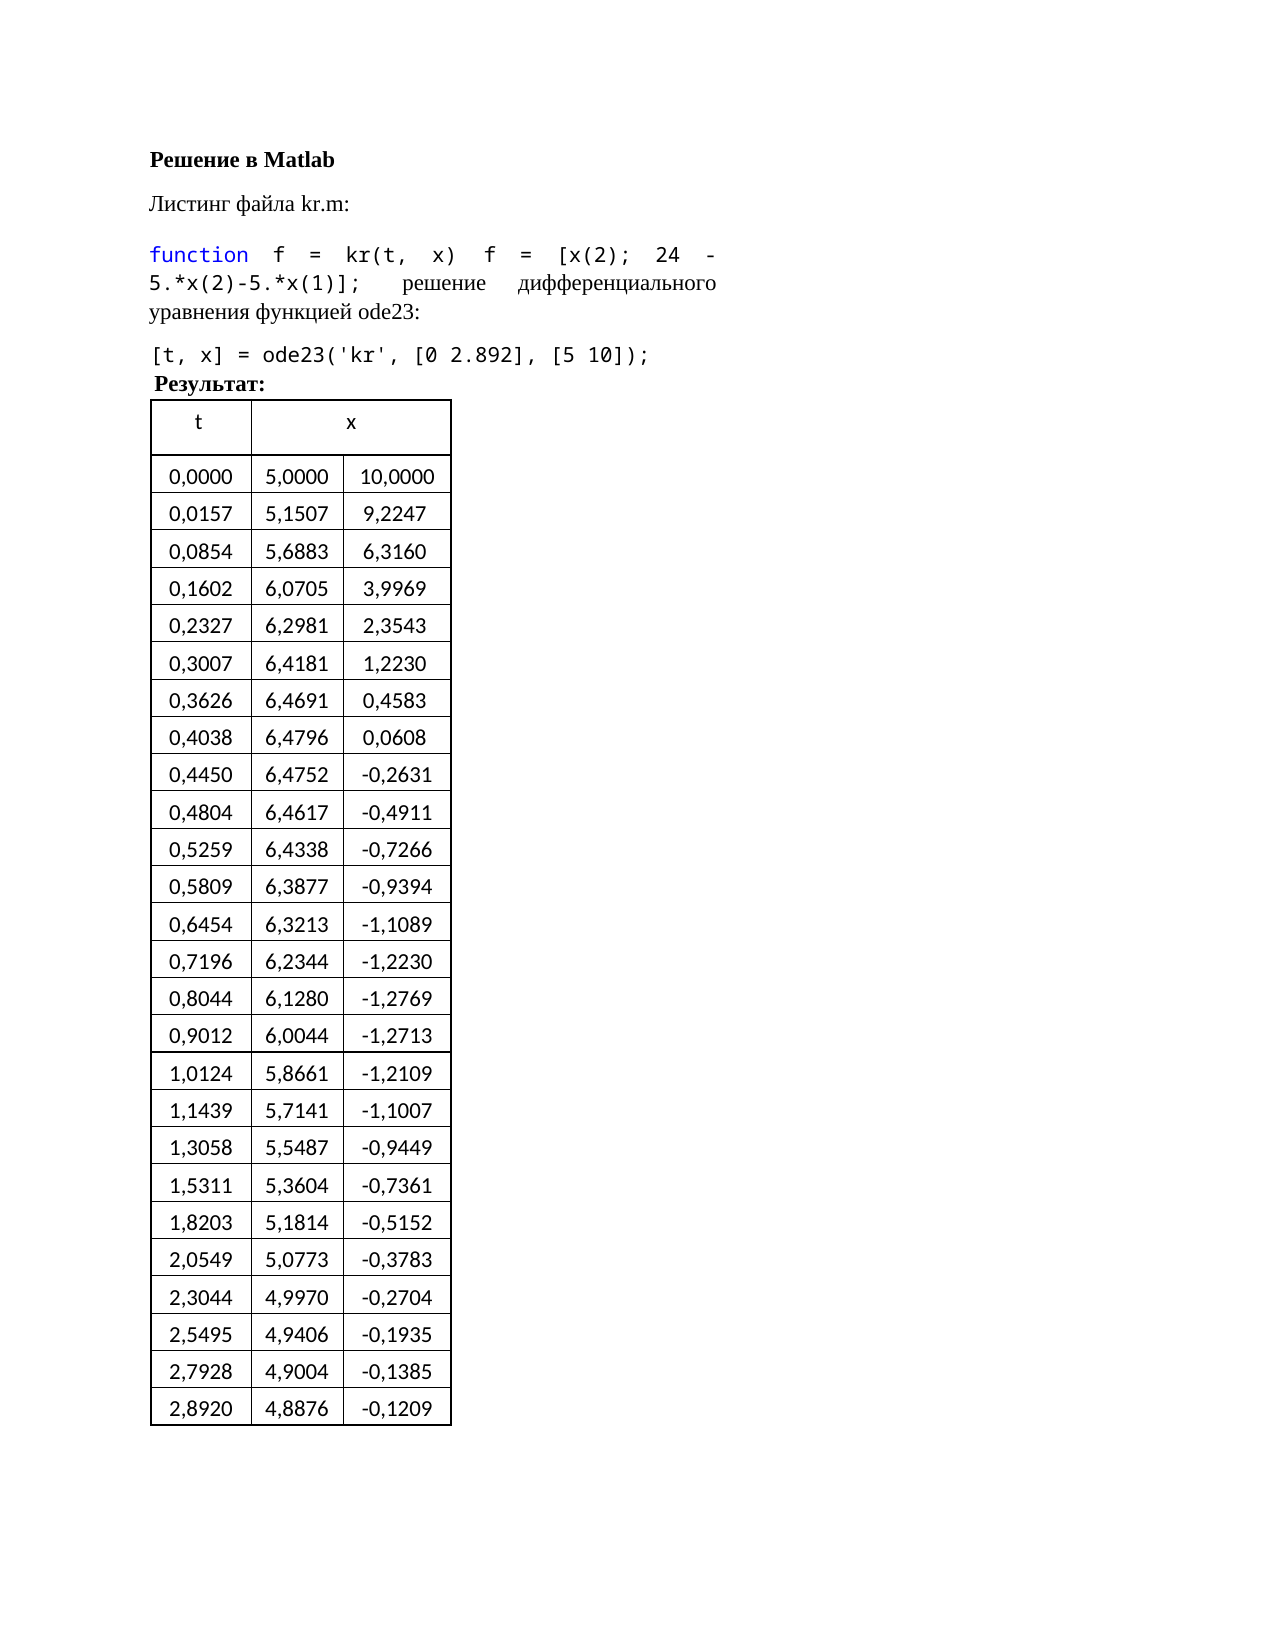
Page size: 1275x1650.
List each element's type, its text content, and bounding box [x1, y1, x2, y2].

table_cell -1,2769 [344, 978, 450, 1014]
table_cell 0,0854 [152, 530, 251, 567]
table_cell -1,2713 [344, 1015, 450, 1051]
table_header [252, 401, 343, 454]
table_cell 5,0773 [252, 1239, 343, 1275]
table_cell -0,1935 [344, 1314, 450, 1350]
table_cell 6,4691 [252, 680, 343, 716]
table_cell -0,9449 [344, 1127, 450, 1163]
table_cell -0,2631 [344, 754, 450, 790]
table_cell -0,3783 [344, 1239, 450, 1275]
table_cell 2,7928 [152, 1351, 251, 1387]
table_cell 6,4617 [252, 791, 343, 828]
table_cell 4,8876 [252, 1388, 343, 1424]
table_cell -1,1089 [344, 903, 450, 939]
table_cell 0,5809 [152, 866, 251, 902]
table_cell 0,2327 [152, 605, 251, 641]
table_cell 0,7196 [152, 941, 251, 977]
table_cell 6,4338 [252, 829, 343, 865]
table_cell 1,1439 [152, 1090, 251, 1126]
table_cell 6,0705 [252, 568, 343, 604]
table_cell -0,9394 [344, 866, 450, 902]
table_cell 2,0549 [152, 1239, 251, 1275]
text [t, x] = ode23('kr', [0 2.892], [5 10]); [150, 340, 1129, 368]
table_cell 4,9970 [252, 1276, 343, 1312]
table_cell -0,7361 [344, 1164, 450, 1201]
table_cell -0,1209 [344, 1388, 450, 1424]
table_cell 0,6454 [152, 903, 251, 939]
table_cell 5,8661 [252, 1053, 343, 1089]
table_cell 6,3160 [344, 530, 450, 567]
table_cell 1,5311 [152, 1164, 251, 1201]
table_cell 6,2344 [252, 941, 343, 977]
table_cell 5,1507 [252, 493, 343, 529]
text function f = kr(t, x) f = [x(2); 24 - 5.*x(2)-5.*x(1)]; решение дифференциального уравнения функцией ode23: [148, 236, 717, 324]
table_cell 0,4583 [344, 680, 450, 716]
table_cell 5,3604 [252, 1164, 343, 1201]
text Листинг файла kr.m: [148, 190, 1123, 217]
table_cell 6,0044 [252, 1015, 343, 1051]
table_header x [343, 401, 450, 454]
table_cell 4,9004 [252, 1351, 343, 1387]
table_cell 1,8203 [152, 1202, 251, 1238]
table_cell 0,9012 [152, 1015, 251, 1051]
table_cell 0,4804 [152, 791, 251, 828]
table_cell 1,2230 [344, 642, 450, 678]
table_cell 0,0157 [152, 493, 251, 529]
table_cell 6,3213 [252, 903, 343, 939]
table_cell 1,0124 [152, 1053, 251, 1089]
table_cell -0,1385 [344, 1351, 450, 1387]
table_cell 6,4796 [252, 717, 343, 753]
table_cell 0,1602 [152, 568, 251, 604]
table_cell -0,7266 [344, 829, 450, 865]
table_cell 0,3626 [152, 680, 251, 716]
table_cell 6,4181 [252, 642, 343, 678]
table_cell 6,3877 [252, 866, 343, 902]
table_cell 10,0000 [344, 456, 450, 492]
table_cell 0,4038 [152, 717, 251, 753]
table_cell 6,4752 [252, 754, 343, 790]
table_cell -1,2230 [344, 941, 450, 977]
table_cell 5,5487 [252, 1127, 343, 1163]
table_cell 9,2247 [344, 493, 450, 529]
table_cell 0,0000 [152, 456, 251, 492]
table_cell 2,3543 [344, 605, 450, 641]
table_cell 5,0000 [252, 456, 343, 492]
table_cell -1,2109 [344, 1053, 450, 1089]
table_cell 1,3058 [152, 1127, 251, 1163]
table_cell -0,2704 [344, 1276, 450, 1312]
table_cell 2,3044 [152, 1276, 251, 1312]
table_cell 6,1280 [252, 978, 343, 1014]
table_cell -1,1007 [344, 1090, 450, 1126]
table_cell -0,4911 [344, 791, 450, 828]
table_cell 5,7141 [252, 1090, 343, 1126]
table_cell 6,2981 [252, 605, 343, 641]
table_cell 5,1814 [252, 1202, 343, 1238]
table_cell 3,9969 [344, 568, 450, 604]
table_cell 0,5259 [152, 829, 251, 865]
table_header t [152, 401, 251, 454]
text Результат: [148, 370, 1129, 397]
table_cell 4,9406 [252, 1314, 343, 1350]
table_cell 5,6883 [252, 530, 343, 567]
subtitle Решение в Matlab [149, 146, 1129, 172]
table_cell 0,3007 [152, 642, 251, 678]
table_cell 0,8044 [152, 978, 251, 1014]
table_cell 2,8920 [152, 1388, 251, 1424]
table_cell 2,5495 [152, 1314, 251, 1350]
table_cell 0,0608 [344, 717, 450, 753]
table_cell -0,5152 [344, 1202, 450, 1238]
table_cell 0,4450 [152, 754, 251, 790]
